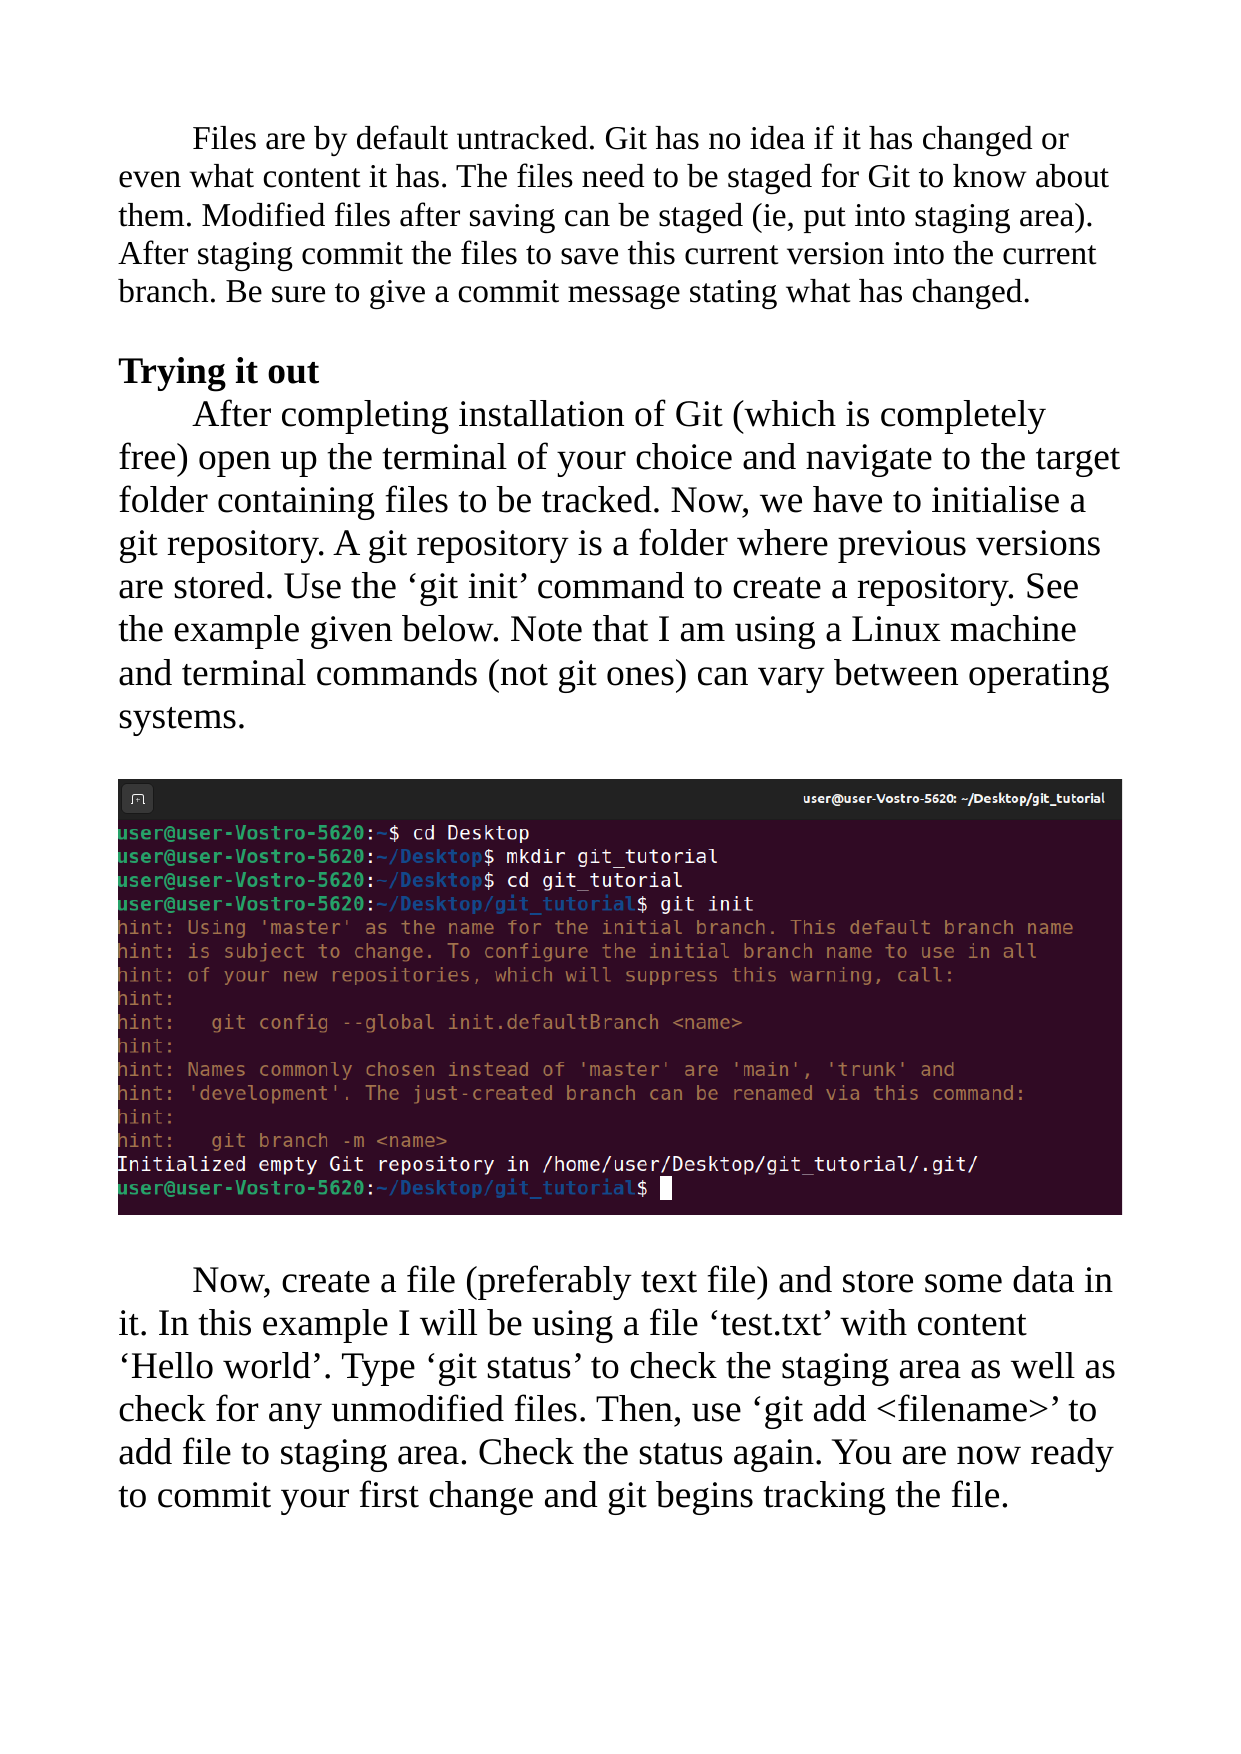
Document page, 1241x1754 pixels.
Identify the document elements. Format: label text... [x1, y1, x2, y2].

picture [118, 779, 1123, 1215]
text Now, create a file (preferably text file) and store some data in it. In this example I will be using a file ‘test.txt’ with content ‘Hello world’. Type ‘git status’ to check the staging area as well as check for any unmodified files. Then, use ‘git add <filename>’ to add file to staging area. Check the status again. You are now ready to commit your first change and git begins tracking the file. [118, 1257, 1122, 1516]
text After completing installation of Git (which is completely free) open up the terminal of your choice and navigate to the target folder containing files to be tracked. Now, we have to initialise a git repository. A git repository is a folder where previous versions are stored. Use the ‘git init’ command to create a repository. See the example given below. Note that I am using a Linux machine and terminal commands (not git ones) can vary between operating systems. [118, 391, 1122, 736]
text Trying it out [118, 348, 1122, 391]
text Files are by default untracked. Git has no idea if it has changed or even what content it has. The files need to be staged for Git to know about them. Modified files after saving can be staged (ie, put into staging area). After staging commit the files to save this current version into the current branch. Be sure to give a commit message stating what has changed. [118, 118, 1122, 310]
